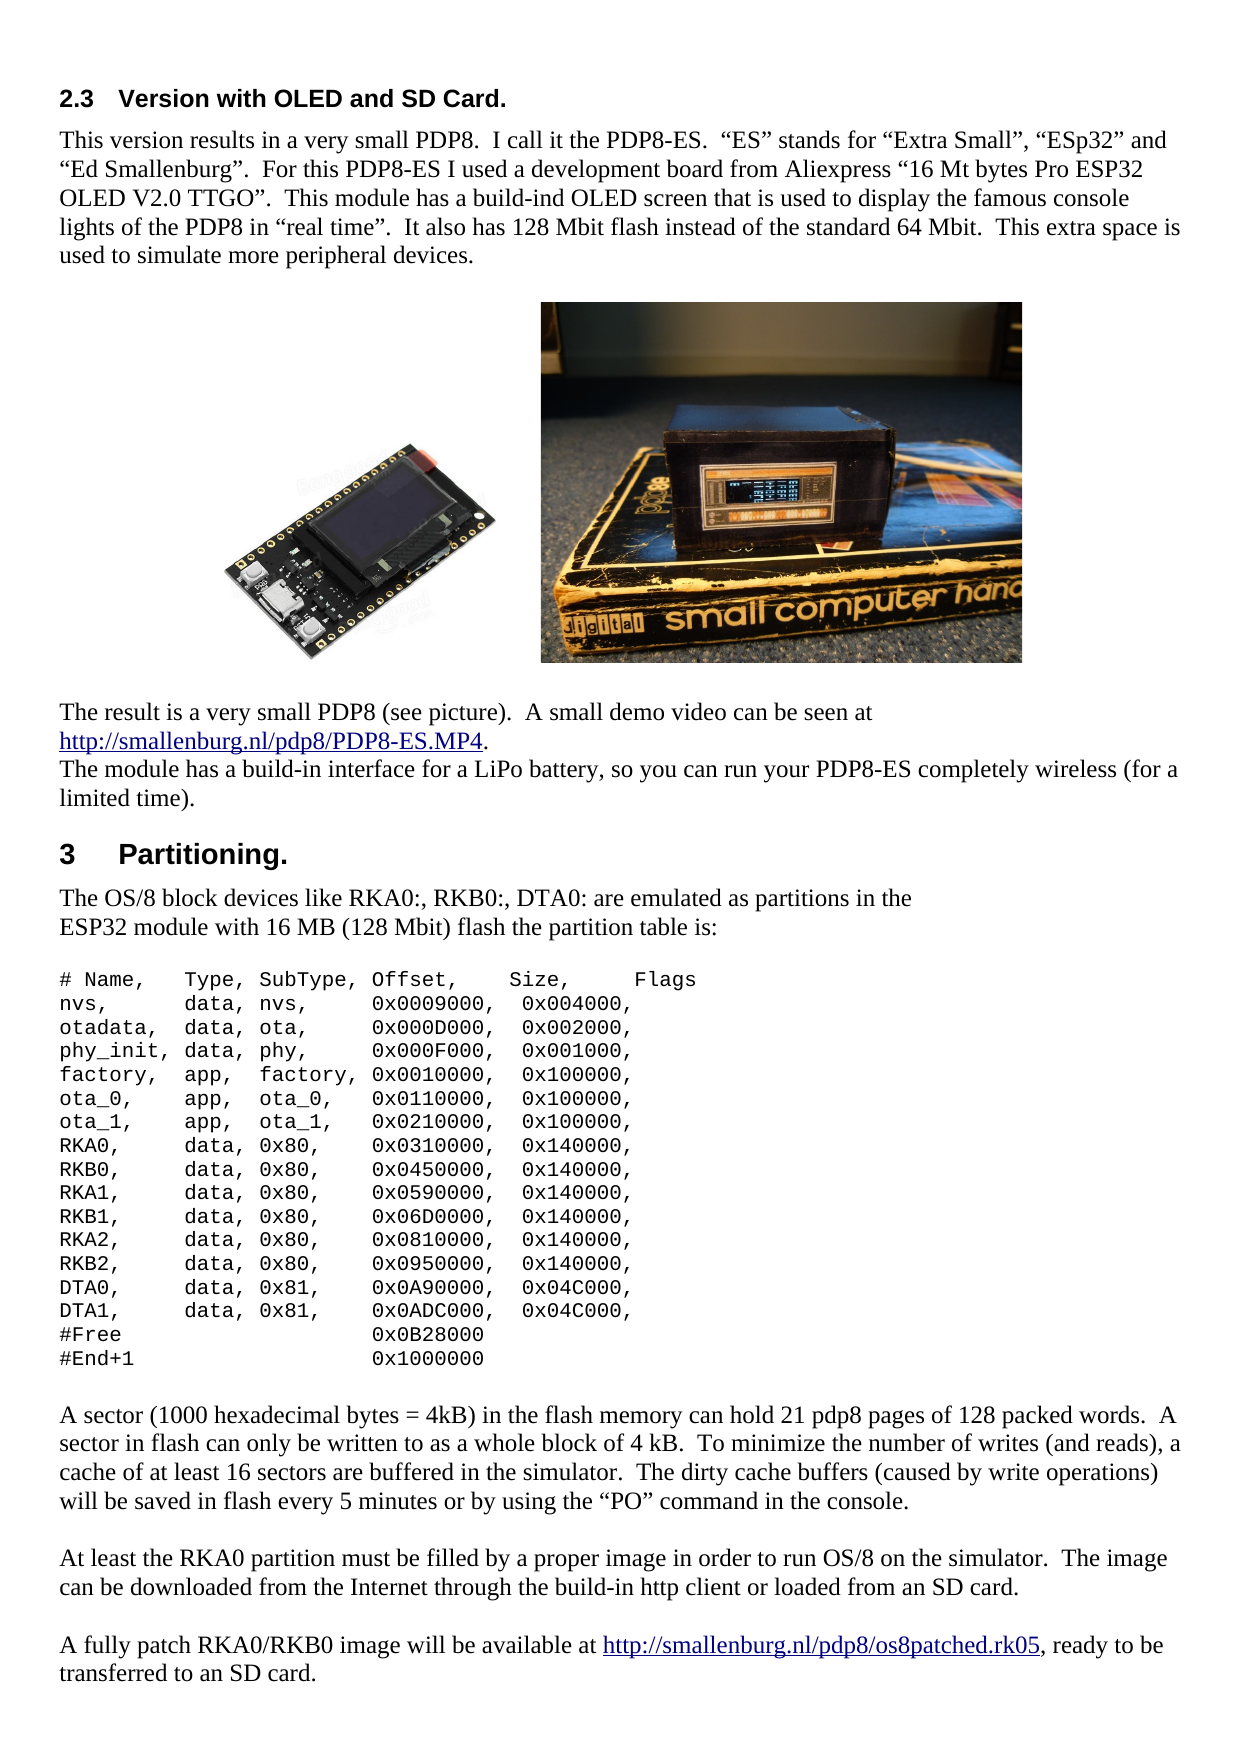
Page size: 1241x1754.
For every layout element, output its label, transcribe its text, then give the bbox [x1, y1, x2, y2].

text RKA1, data, 0x80, 0x0590000, 0x140000, [59, 1182, 1181, 1206]
text # Name, Type, SubType, Offset, Size, Flags [59, 969, 1181, 993]
text phy_init, data, phy, 0x000F000, 0x001000, [59, 1040, 1181, 1064]
text DTA1, data, 0x81, 0x0ADC000, 0x04C000, [59, 1300, 1181, 1324]
text The result is a very small PDP8 (see picture). A small demo video can be seen at http://smallenburg.nl/pdp8/PDP8-ES.MP4. The module has a build-in interface for a LiPo battery, so you can run your PDP8-ES completely wireless (for a limited time). [59, 697, 1181, 812]
text This version results in a very small PDP8. I call it the PDP8-ES. “ES” stands for “Extra Small”, “ESp32” and “Ed Smallenburg”. For this PDP8-ES I used a development board from Aliexpress “16 Mt bytes Pro ESP32 OLED V2.0 TTGO”. This module has a build-ind OLED screen that is used to display the famous console lights of the PDP8 in “real time”. It also has 128 Mbit flash instead of the standard 64 Mbit. This extra space is used to simulate more peripheral devices. [59, 125, 1181, 269]
text ota_1, app, ota_1, 0x0210000, 0x100000, [59, 1111, 1181, 1135]
text RKA0, data, 0x80, 0x0310000, 0x140000, [59, 1135, 1181, 1158]
text DTA0, data, 0x81, 0x0A90000, 0x04C000, [59, 1277, 1181, 1300]
text The OS/8 block devices like RKA0:, RKB0:, DTA0: are emulated as partitions in the [59, 883, 1181, 912]
subtitle Partitioning. [59, 837, 1181, 871]
picture [218, 443, 498, 663]
text RKB2, data, 0x80, 0x0950000, 0x140000, [59, 1253, 1181, 1277]
text A fully patch RKA0/RKB0 image will be available at http://smallenburg.nl/pdp8/os8patched.rk05, ready to be transferred to an SD card. [59, 1630, 1181, 1687]
text RKB0, data, 0x80, 0x0450000, 0x140000, [59, 1158, 1181, 1182]
text factory, app, factory, 0x0010000, 0x100000, [59, 1064, 1181, 1088]
text nvs, data, nvs, 0x0009000, 0x004000, [59, 993, 1181, 1017]
text otadata, data, ota, 0x000D000, 0x002000, [59, 1017, 1181, 1040]
text A sector (1000 hexadecimal bytes = 4kB) in the flash memory can hold 21 pdp8 pages of 128 packed words. A sector in flash can only be written to as a whole block of 4 kB. To minimize the number of writes (and reads), a cache of at least 16 sectors are buffered in the simulator. The dirty cache buffers (caused by write operations) will be saved in flash every 5 minutes or by using the “PO” command in the console. [59, 1400, 1181, 1515]
text #End+1 0x1000000 [59, 1348, 1181, 1371]
subtitle Version with OLED and SD Card. [59, 84, 1181, 113]
text #Free 0x0B28000 [59, 1324, 1181, 1348]
text RKA2, data, 0x80, 0x0810000, 0x140000, [59, 1229, 1181, 1253]
text At least the RKA0 partition must be filled by a proper image in order to run OS/8 on the simulator. The image can be downloaded from the Internet through the build-in http client or loaded from an SD card. [59, 1543, 1181, 1601]
text ota_0, app, ota_0, 0x0110000, 0x100000, [59, 1088, 1181, 1111]
picture [540, 302, 1023, 663]
text ESP32 module with 16 MB (128 Mbit) flash the partition table is: [59, 912, 1181, 941]
text RKB1, data, 0x80, 0x06D0000, 0x140000, [59, 1206, 1181, 1229]
